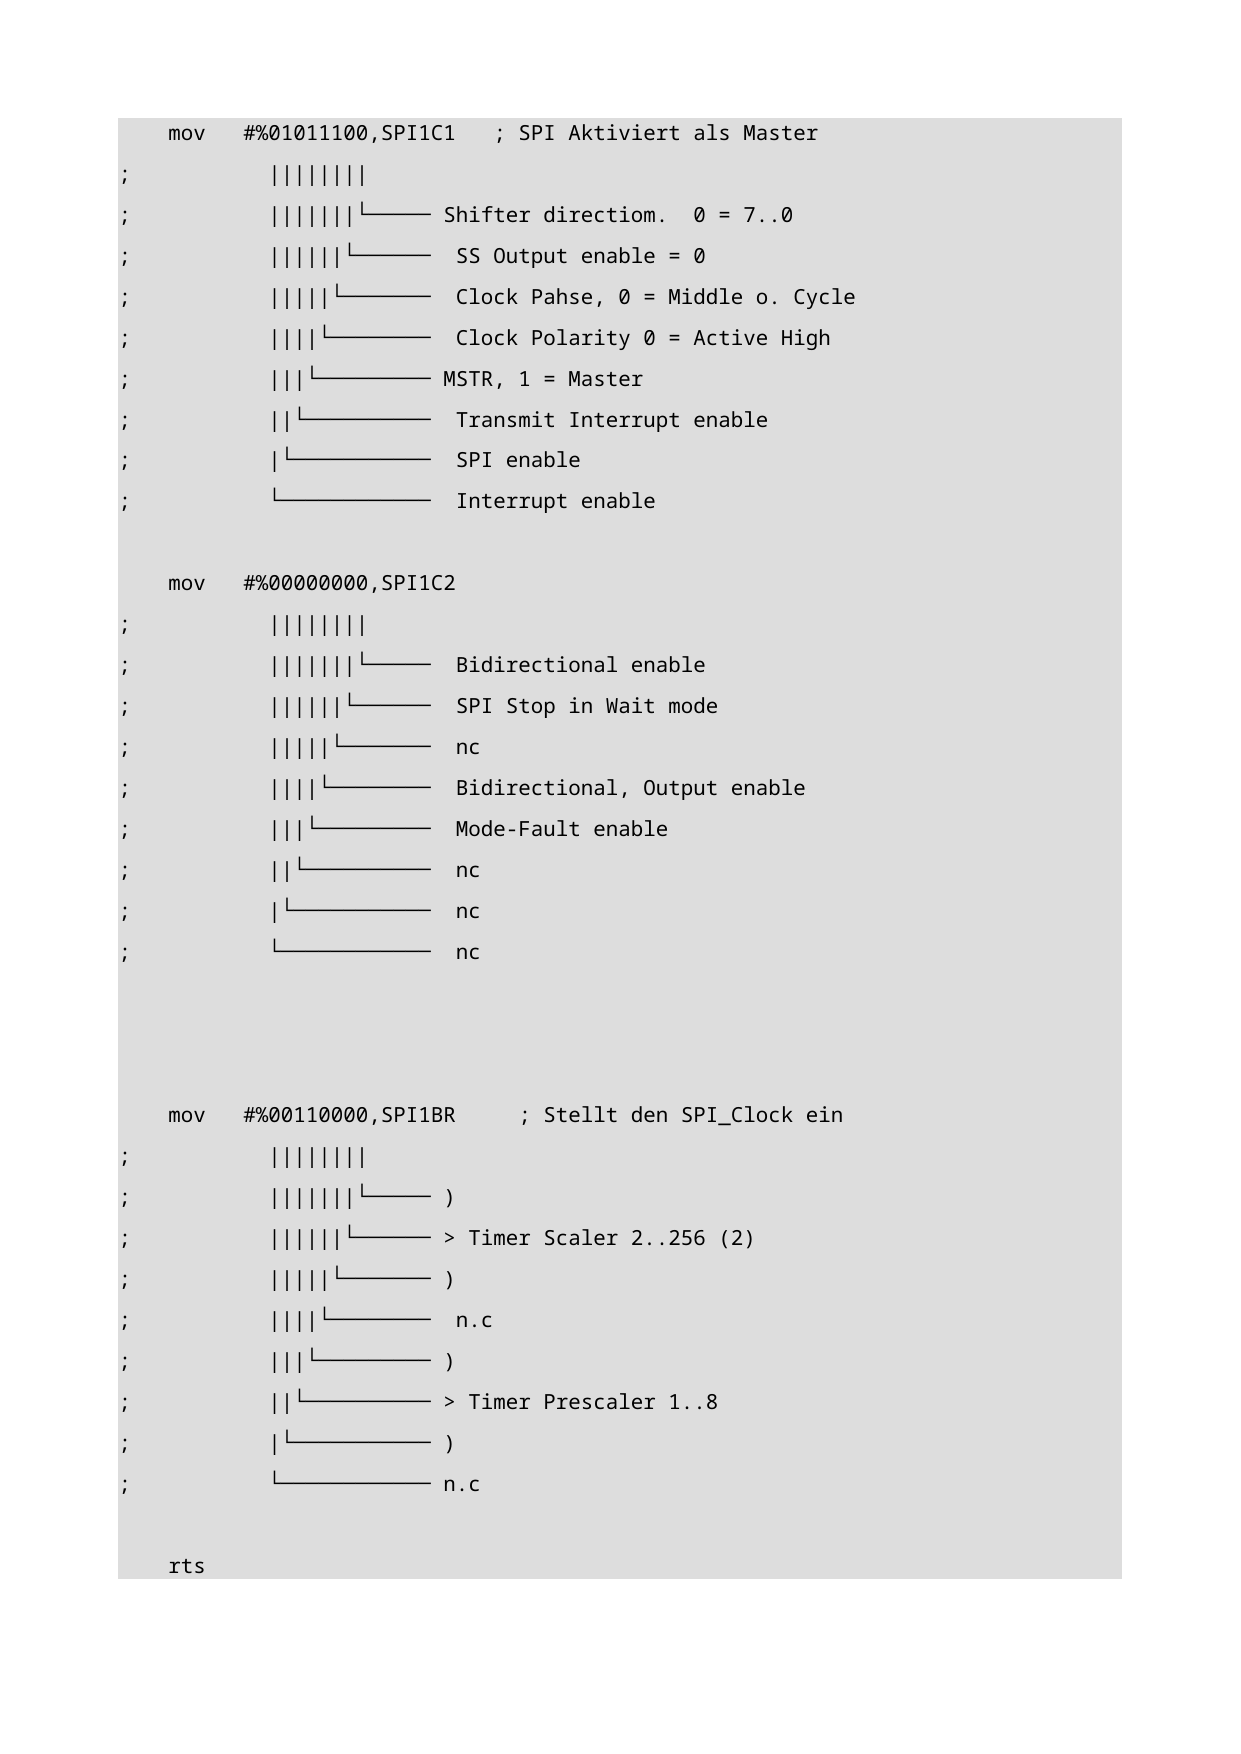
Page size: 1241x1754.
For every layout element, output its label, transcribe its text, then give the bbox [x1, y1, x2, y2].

text ; ||└────────── > Timer Prescaler 1..8 [118, 1387, 1122, 1416]
text ; |||||||└───── Bidirectional enable [118, 650, 1122, 679]
text ; |└─────────── ) [118, 1428, 1122, 1457]
text ; ||||└──────── n.c [118, 1305, 1122, 1334]
text ; ||||||└────── SS Output enable = 0 [118, 241, 1122, 269]
text rts [118, 1551, 1122, 1579]
text mov #%00000000,SPI1C2 [118, 568, 1122, 597]
text mov #%01011100,SPI1C1 ; SPI Aktiviert als Master [118, 118, 1122, 147]
text ; |||||||| [118, 159, 1122, 187]
text ; |||||||└───── ) [118, 1182, 1122, 1211]
text ; |||||└─────── Clock Pahse, 0 = Middle o. Cycle [118, 282, 1122, 310]
text ; ||||└──────── Bidirectional, Output enable [118, 773, 1122, 802]
text ; └──────────── nc [118, 937, 1122, 965]
text ; └──────────── Interrupt enable [118, 487, 1122, 515]
text ; ||||||└────── > Timer Scaler 2..256 (2) [118, 1223, 1122, 1252]
text ; |||└───────── Mode-Fault enable [118, 814, 1122, 842]
text ; ||└────────── nc [118, 855, 1122, 883]
text ; |||||└─────── nc [118, 732, 1122, 761]
text ; |└─────────── SPI enable [118, 446, 1122, 474]
text ; ||||||└────── SPI Stop in Wait mode [118, 691, 1122, 720]
text ; |||||||| [118, 1142, 1122, 1170]
text ; |||||└─────── ) [118, 1264, 1122, 1293]
text ; |||└───────── MSTR, 1 = Master [118, 364, 1122, 392]
text ; |||||||| [118, 609, 1122, 638]
text mov #%00110000,SPI1BR ; Stellt den SPI_Clock ein [118, 1101, 1122, 1129]
text ; |||||||└───── Shifter directiom. 0 = 7..0 [118, 200, 1122, 228]
text ; └──────────── n.c [118, 1469, 1122, 1497]
text ; ||└────────── Transmit Interrupt enable [118, 405, 1122, 433]
text ; |||└───────── ) [118, 1346, 1122, 1375]
text ; ||||└──────── Clock Polarity 0 = Active High [118, 323, 1122, 351]
text ; |└─────────── nc [118, 896, 1122, 924]
